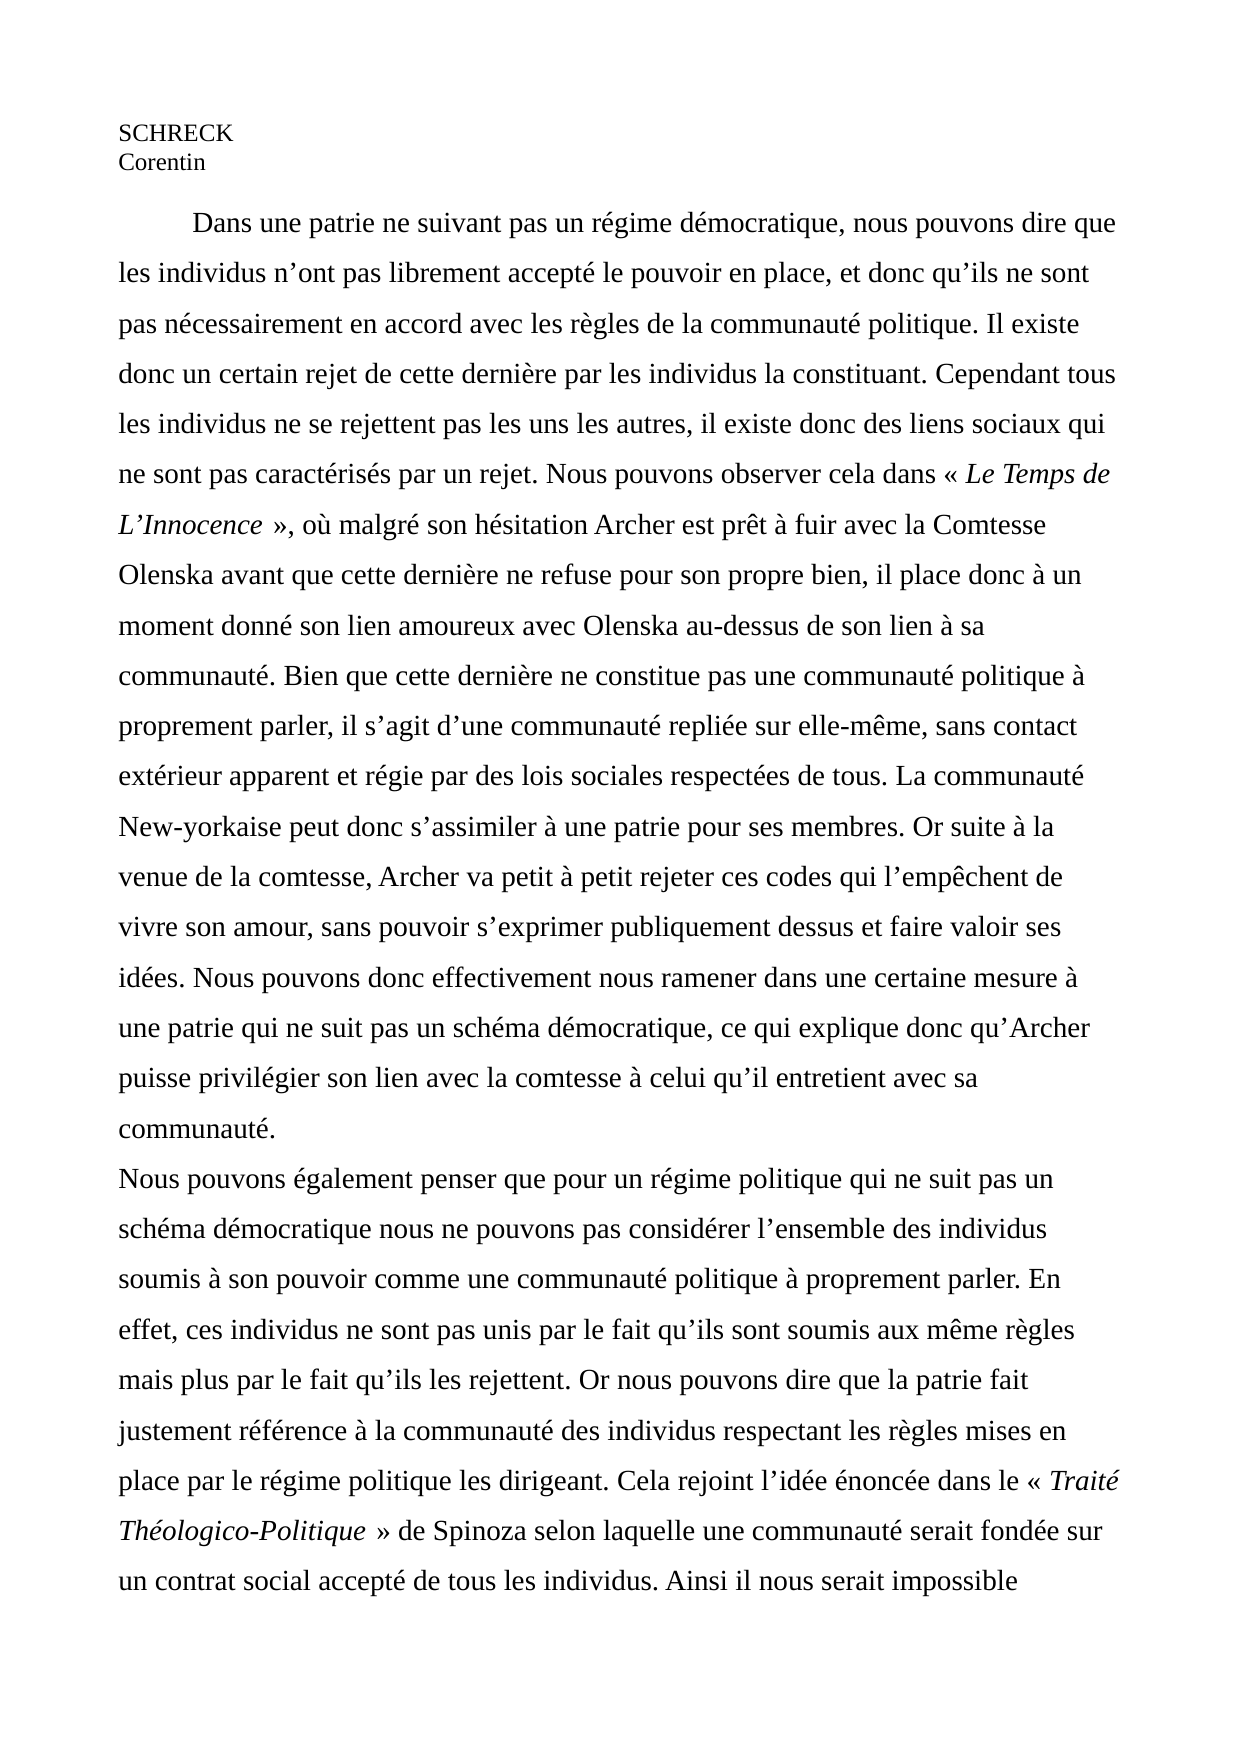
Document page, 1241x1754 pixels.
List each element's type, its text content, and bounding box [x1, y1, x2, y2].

text Nous pouvons également penser que pour un régime politique qui ne suit pas un schéma démocratique nous ne pouvons pas considérer l’ensemble des individus soumis à son pouvoir comme une communauté politique à proprement parler. En effet, ces individus ne sont pas unis par le fait qu’ils sont soumis aux même règles mais plus par le fait qu’ils les rejettent. Or nous pouvons dire que la patrie fait justement référence à la communauté des individus respectant les règles mises en place par le régime politique les dirigeant. Cela rejoint l’idée énoncée dans le « Traité Théologico-Politique » de Spinoza selon laquelle une communauté serait fondée sur un contrat social accepté de tous les individus. Ainsi il nous serait impossible [118, 1161, 1122, 1597]
text Dans une patrie ne suivant pas un régime démocratique, nous pouvons dire que les individus n’ont pas librement accepté le pouvoir en place, et donc qu’ils ne sont pas nécessairement en accord avec les règles de la communauté politique. Il existe donc un certain rejet de cette dernière par les individus la constituant. Cependant tous les individus ne se rejettent pas les uns les autres, il existe donc des liens sociaux qui ne sont pas caractérisés par un rejet. Nous pouvons observer cela dans « Le Temps de L’Innocence », où malgré son hésitation Archer est prêt à fuir avec la Comtesse Olenska avant que cette dernière ne refuse pour son propre bien, il place donc à un moment donné son lien amoureux avec Olenska au-dessus de son lien à sa communauté. Bien que cette dernière ne constitue pas une communauté politique à proprement parler, il s’agit d’une communauté repliée sur elle-même, sans contact extérieur apparent et régie par des lois sociales respectées de tous. La communauté New-yorkaise peut donc s’assimiler à une patrie pour ses membres. Or suite à la venue de la comtesse, Archer va petit à petit rejeter ces codes qui l’empêchent de vivre son amour, sans pouvoir s’exprimer publiquement dessus et faire valoir ses idées. Nous pouvons donc effectivement nous ramener dans une certaine mesure à une patrie qui ne suit pas un schéma démocratique, ce qui explique donc qu’Archer puisse privilégier son lien avec la comtesse à celui qu’il entretient avec sa communauté. [118, 205, 1122, 1144]
